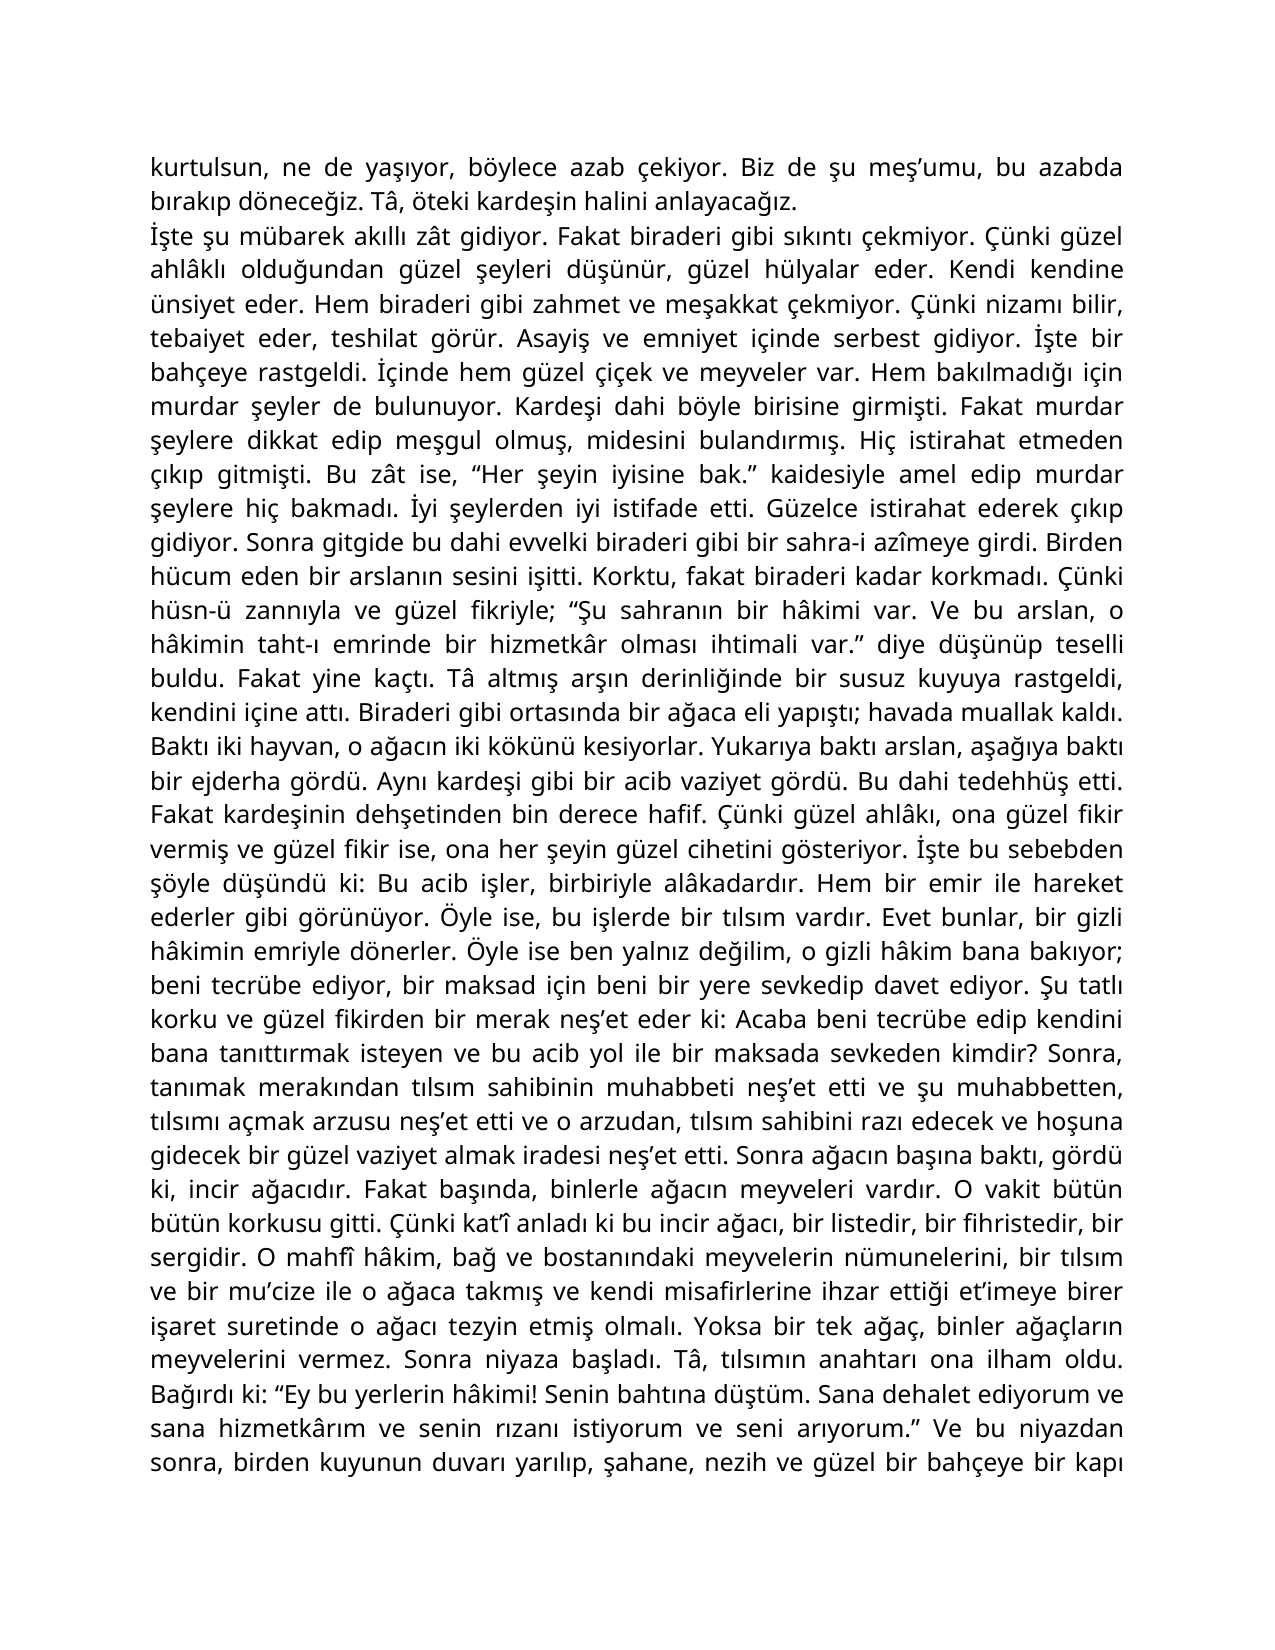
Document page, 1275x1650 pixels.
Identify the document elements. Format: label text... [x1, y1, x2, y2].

text kurtulsun, ne de yaşıyor, böylece azab çekiyor. Biz de şu meş’umu, bu azabda bırakıp döneceğiz. Tâ, öteki kardeşin halini anlayacağız. [150, 150, 1125, 218]
text İşte şu mübarek akıllı zât gidiyor. Fakat biraderi gibi sıkıntı çekmiyor. Çünki güzel ahlâklı olduğundan güzel şeyleri düşünür, güzel hülyalar eder. Kendi kendine ünsiyet eder. Hem biraderi gibi zahmet ve meşakkat çekmiyor. Çünki nizamı bilir, tebaiyet eder, teshilat görür. Asayiş ve emniyet içinde serbest gidiyor. İşte bir bahçeye rastgeldi. İçinde hem güzel çiçek ve meyveler var. Hem bakılmadığı için murdar şeyler de bulunuyor. Kardeşi dahi böyle birisine girmişti. Fakat murdar şeylere dikkat edip meşgul olmuş, midesini bulandırmış. Hiç istirahat etmeden çıkıp gitmişti. Bu zât ise, “Her şeyin iyisine bak.” kaidesiyle amel edip murdar şeylere hiç bakmadı. İyi şeylerden iyi istifade etti. Güzelce istirahat ederek çıkıp gidiyor. Sonra gitgide bu dahi evvelki biraderi gibi bir sahra-i azîmeye girdi. Birden hücum eden bir arslanın sesini işitti. Korktu, fakat biraderi kadar korkmadı. Çünki hüsn-ü zannıyla ve güzel fikriyle; “Şu sahranın bir hâkimi var. Ve bu arslan, o hâkimin taht-ı emrinde bir hizmetkâr olması ihtimali var.” diye düşünüp teselli buldu. Fakat yine kaçtı. Tâ altmış arşın derinliğinde bir susuz kuyuya rastgeldi, kendini içine attı. Biraderi gibi ortasında bir ağaca eli yapıştı; havada muallak kaldı. Baktı iki hayvan, o ağacın iki kökünü kesiyorlar. Yukarıya baktı arslan, aşağıya baktı bir ejderha gördü. Aynı kardeşi gibi bir acib vaziyet gördü. Bu dahi tedehhüş etti. Fakat kardeşinin dehşetinden bin derece hafif. Çünki güzel ahlâkı, ona güzel fikir vermiş ve güzel fikir ise, ona her şeyin güzel cihetini gösteriyor. İşte bu sebebden şöyle düşündü ki: Bu acib işler, birbiriyle alâkadardır. Hem bir emir ile hareket ederler gibi görünüyor. Öyle ise, bu işlerde bir tılsım vardır. Evet bunlar, bir gizli hâkimin emriyle dönerler. Öyle ise ben yalnız değilim, o gizli hâkim bana bakıyor; beni tecrübe ediyor, bir maksad için beni bir yere sevkedip davet ediyor. Şu tatlı korku ve güzel fikirden bir merak neş’et eder ki: Acaba beni tecrübe edip kendini bana tanıttırmak isteyen ve bu acib yol ile bir maksada sevkeden kimdir? Sonra, tanımak merakından tılsım sahibinin muhabbeti neş’et etti ve şu muhabbetten, tılsımı açmak arzusu neş’et etti ve o arzudan, tılsım sahibini razı edecek ve hoşuna gidecek bir güzel vaziyet almak iradesi neş’et etti. Sonra ağacın başına baktı, gördü ki, incir ağacıdır. Fakat başında, binlerle ağacın meyveleri vardır. O vakit bütün bütün korkusu gitti. Çünki kat’î anladı ki bu incir ağacı, bir listedir, bir fihristedir, bir sergidir. O mahfî hâkim, bağ ve bostanındaki meyvelerin nümunelerini, bir tılsım ve bir mu’cize ile o ağaca takmış ve kendi misafirlerine ihzar ettiği et’imeye birer işaret suretinde o ağacı tezyin etmiş olmalı. Yoksa bir tek ağaç, binler ağaçların meyvelerini vermez. Sonra niyaza başladı. Tâ, tılsımın anahtarı ona ilham oldu. Bağırdı ki: “Ey bu yerlerin hâkimi! Senin bahtına düştüm. Sana dehalet ediyorum ve sana hizmetkârım ve senin rızanı istiyorum ve seni arıyorum.” Ve bu niyazdan sonra, birden kuyunun duvarı yarılıp, şahane, nezih ve güzel bir bahçeye bir kapı [150, 218, 1125, 1478]
